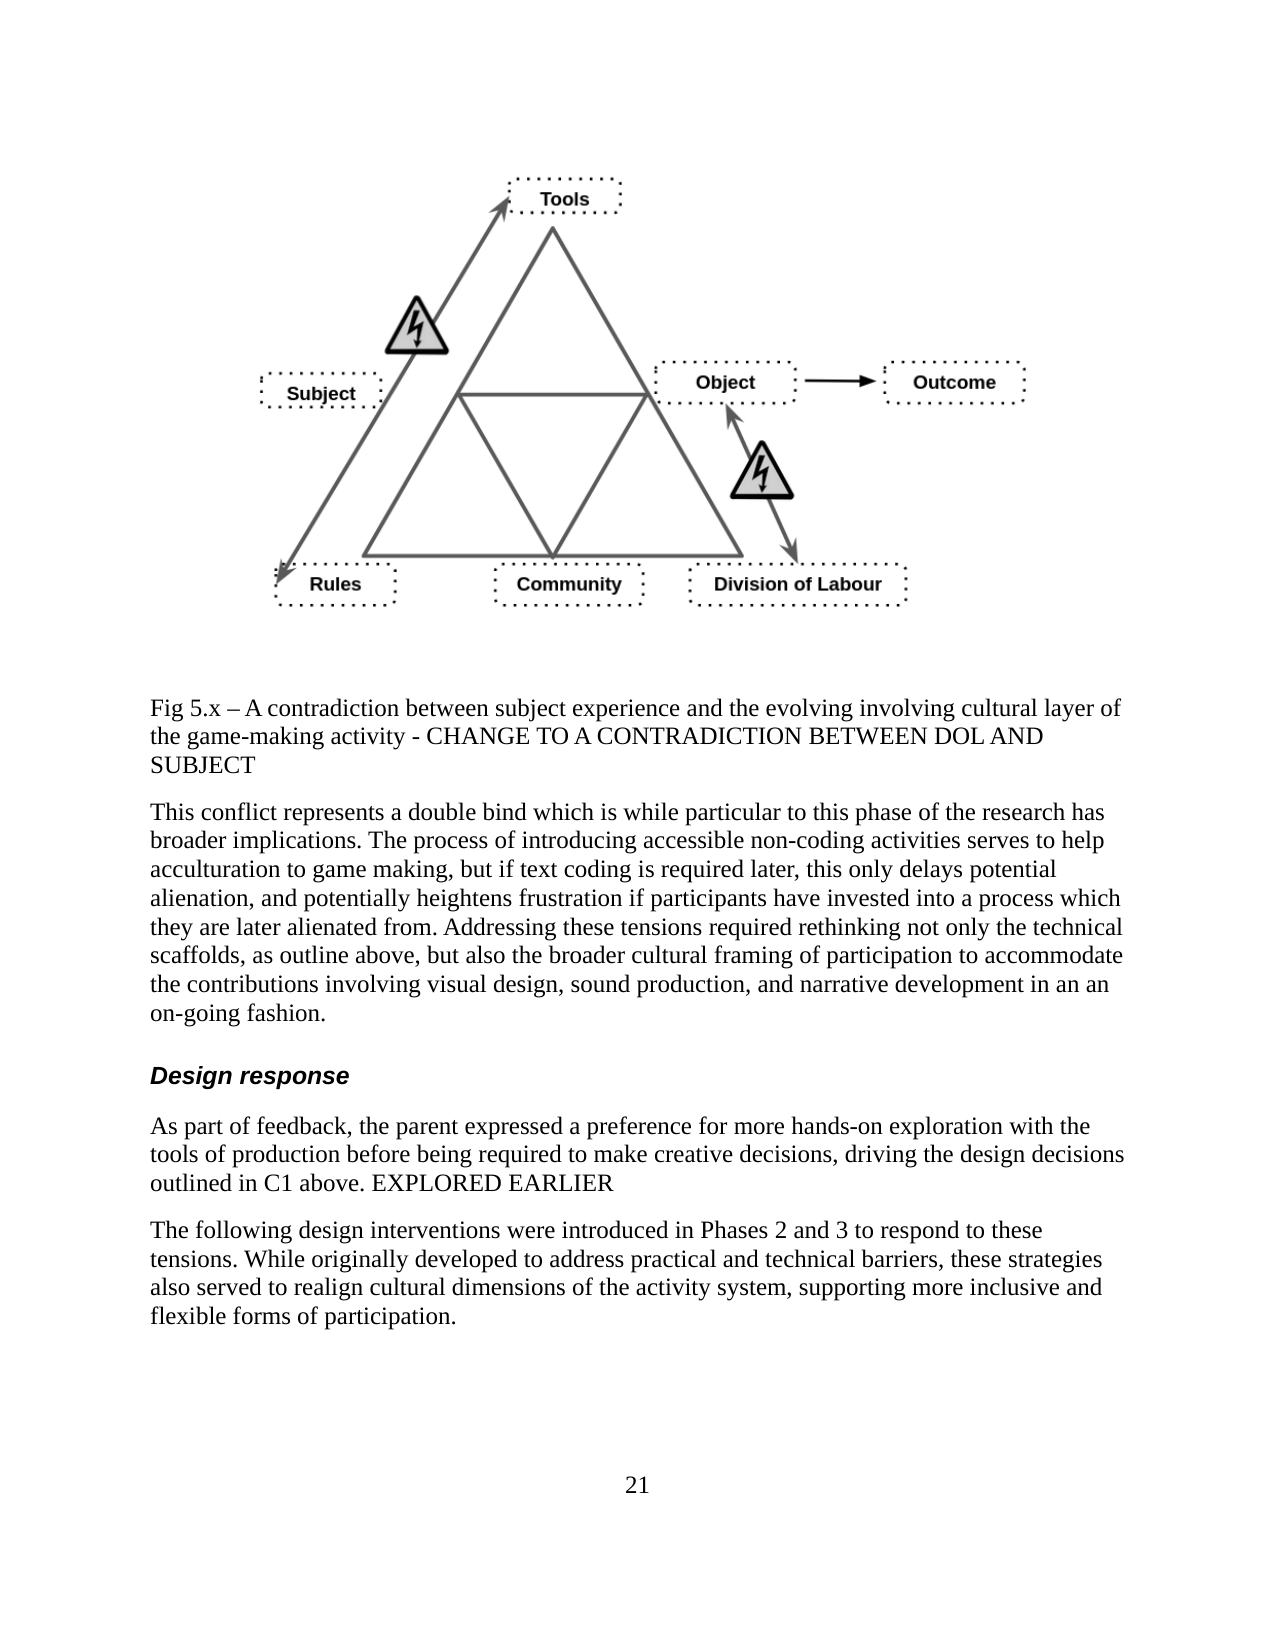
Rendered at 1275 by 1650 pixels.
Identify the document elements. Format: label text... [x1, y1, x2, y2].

subtitle Design response [150, 1061, 1125, 1089]
text This conflict represents a double bind which is while particular to this phase of the research has broader implications. The process of introducing accessible non-coding activities serves to help acculturation to game making, but if text coding is required later, this only delays potential alienation, and potentially heightens frustration if participants have invested into a process which they are later alienated from. Addressing these tensions required rethinking not only the technical scaffolds, as outline above, but also the broader cultural framing of participation to accommodate the contributions involving visual design, sound production, and narrative development in an an on-going fashion. [150, 797, 1125, 1027]
text As part of feedback, the parent expressed a preference for more hands-on exploration with the tools of production before being required to make creative decisions, driving the design decisions outlined in C1 above. EXPLORED EARLIER [150, 1111, 1125, 1197]
text Fig 5.x – A contradiction between subject experience and the evolving involving cultural layer of the game-making activity - CHANGE TO A CONTRADICTION BETWEEN DOL AND SUBJECT [150, 693, 1125, 779]
picture [150, 150, 1077, 675]
text The following design interventions were introduced in Phases 2 and 3 to respond to these tensions. While originally developed to address practical and technical barriers, these strategies also served to realign cultural dimensions of the activity system, supporting more inclusive and flexible forms of participation. [150, 1215, 1125, 1330]
